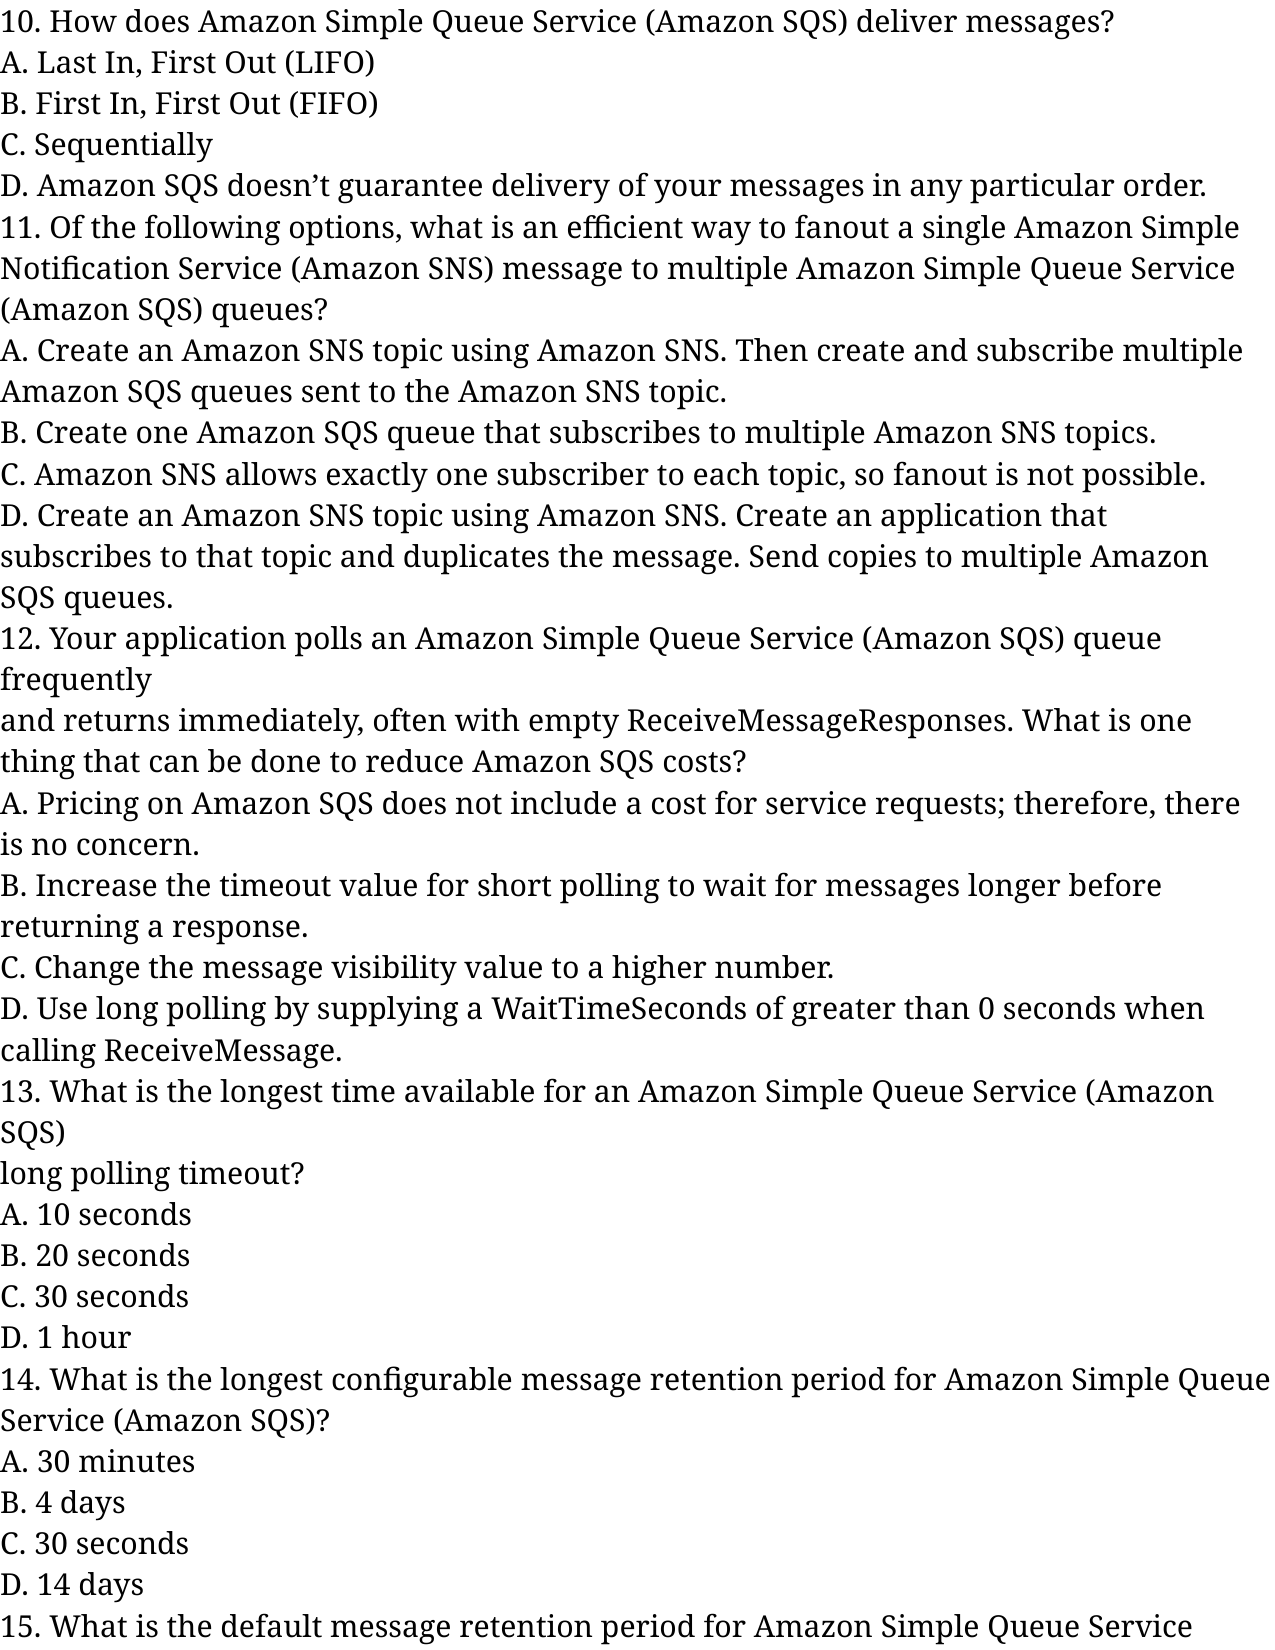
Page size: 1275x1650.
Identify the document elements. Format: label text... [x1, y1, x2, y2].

text 10. How does Amazon Simple Queue Service (Amazon SQS) deliver messages? [0, 0, 1275, 41]
text D. Amazon SQS doesn’t guarantee delivery of your messages in any particular order. [0, 164, 1275, 206]
text 11. Of the following options, what is an efficient way to fanout a single Amazon Simple [0, 206, 1275, 247]
text C. Amazon SNS allows exactly one subscriber to each topic, so fanout is not possible. [0, 453, 1275, 494]
text D. Use long polling by supplying a WaitTimeSeconds of greater than 0 seconds when [0, 987, 1275, 1029]
text A. Last In, First Out (LIFO) [0, 41, 1275, 82]
text Notification Service (Amazon SNS) message to multiple Amazon Simple Queue Service [0, 247, 1275, 288]
text Amazon SQS queues sent to the Amazon SNS topic. [0, 370, 1275, 411]
text long polling timeout? [0, 1152, 1275, 1193]
text A. Create an Amazon SNS topic using Amazon SNS. Then create and subscribe multiple [0, 329, 1275, 370]
text D. 1 hour [0, 1317, 1275, 1358]
text 15. What is the default message retention period for Amazon Simple Queue Service [0, 1605, 1275, 1646]
text D. Create an Amazon SNS topic using Amazon SNS. Create an application that [0, 494, 1275, 535]
text returning a response. [0, 905, 1275, 946]
text calling ReceiveMessage. [0, 1029, 1275, 1070]
text (Amazon SQS) queues? [0, 288, 1275, 329]
text A. 30 minutes [0, 1440, 1275, 1481]
text is no concern. [0, 823, 1275, 864]
text Service (Amazon SQS)? [0, 1399, 1275, 1440]
text 12. Your application polls an Amazon Simple Queue Service (Amazon SQS) queue frequently [0, 617, 1275, 699]
text subscribes to that topic and duplicates the message. Send copies to multiple Amazon [0, 535, 1275, 576]
text A. 10 seconds [0, 1193, 1275, 1234]
text C. Sequentially [0, 123, 1275, 164]
text C. 30 seconds [0, 1276, 1275, 1317]
text SQS queues. [0, 576, 1275, 617]
text D. 14 days [0, 1563, 1275, 1605]
text B. First In, First Out (FIFO) [0, 82, 1275, 123]
text 14. What is the longest configurable message retention period for Amazon Simple Queue [0, 1358, 1275, 1399]
text C. Change the message visibility value to a higher number. [0, 946, 1275, 987]
text B. Create one Amazon SQS queue that subscribes to multiple Amazon SNS topics. [0, 411, 1275, 453]
text B. 4 days [0, 1481, 1275, 1522]
text 13. What is the longest time available for an Amazon Simple Queue Service (Amazon SQS) [0, 1070, 1275, 1152]
text thing that can be done to reduce Amazon SQS costs? [0, 741, 1275, 782]
text C. 30 seconds [0, 1522, 1275, 1563]
text B. Increase the timeout value for short polling to wait for messages longer before [0, 864, 1275, 905]
text and returns immediately, often with empty ReceiveMessageResponses. What is one [0, 699, 1275, 741]
text A. Pricing on Amazon SQS does not include a cost for service requests; therefore, there [0, 782, 1275, 823]
text B. 20 seconds [0, 1234, 1275, 1276]
